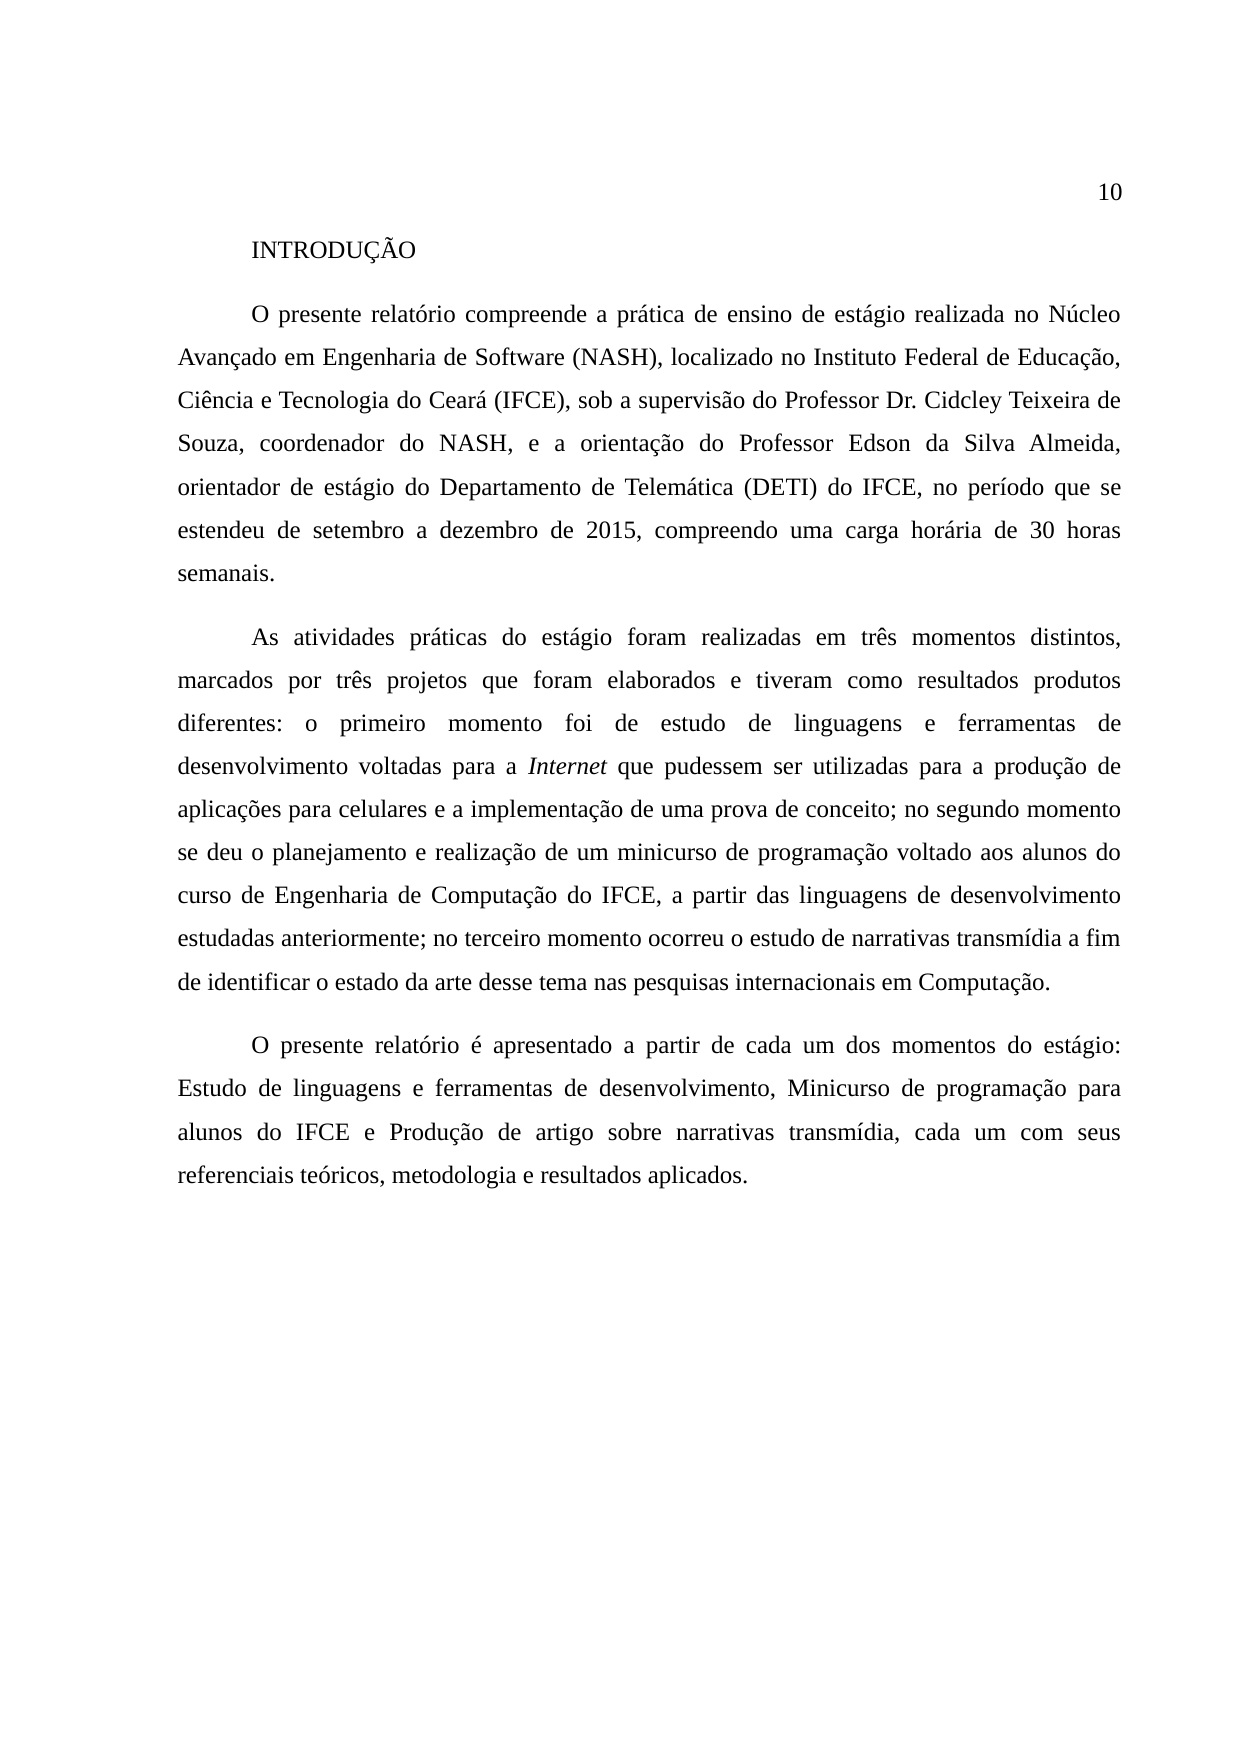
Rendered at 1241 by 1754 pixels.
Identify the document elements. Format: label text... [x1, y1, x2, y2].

text As atividades práticas do estágio foram realizadas em três momentos distintos, marcados por três projetos que foram elaborados e tiveram como resultados produtos diferentes: o primeiro momento foi de estudo de linguagens e ferramentas de desenvolvimento voltadas para a Internet que pudessem ser utilizadas para a produção de aplicações para celulares e a implementação de uma prova de conceito; no segundo momento se deu o planejamento e realização de um minicurso de programação voltado aos alunos do curso de Engenharia de Computação do IFCE, a partir das linguagens de desenvolvimento estudadas anteriormente; no terceiro momento ocorreu o estudo de narrativas transmídia a fim de identificar o estado da arte desse tema nas pesquisas internacionais em Computação. [177, 622, 1122, 995]
text O presente relatório compreende a prática de ensino de estágio realizada no Núcleo Avançado em Engenharia de Software (NASH), localizado no Instituto Federal de Educação, Ciência e Tecnologia do Ceará (IFCE), sob a supervisão do Professor Dr. Cidcley Teixeira de Souza, coordenador do NASH, e a orientação do Professor Edson da Silva Almeida, orientador de estágio do Departamento de Telemática (DETI) do IFCE, no período que se estendeu de setembro a dezembro de 2015, compreendo uma carga horária de 30 horas semanais. [177, 299, 1122, 587]
text O presente relatório é apresentado a partir de cada um dos momentos do estágio: Estudo de linguagens e ferramentas de desenvolvimento, Minicurso de programação para alunos do IFCE e Produção de artigo sobre narrativas transmídia, cada um com seus referenciais teóricos, metodologia e resultados aplicados. [177, 1030, 1122, 1188]
text INTRODUÇÃO [177, 235, 1122, 264]
